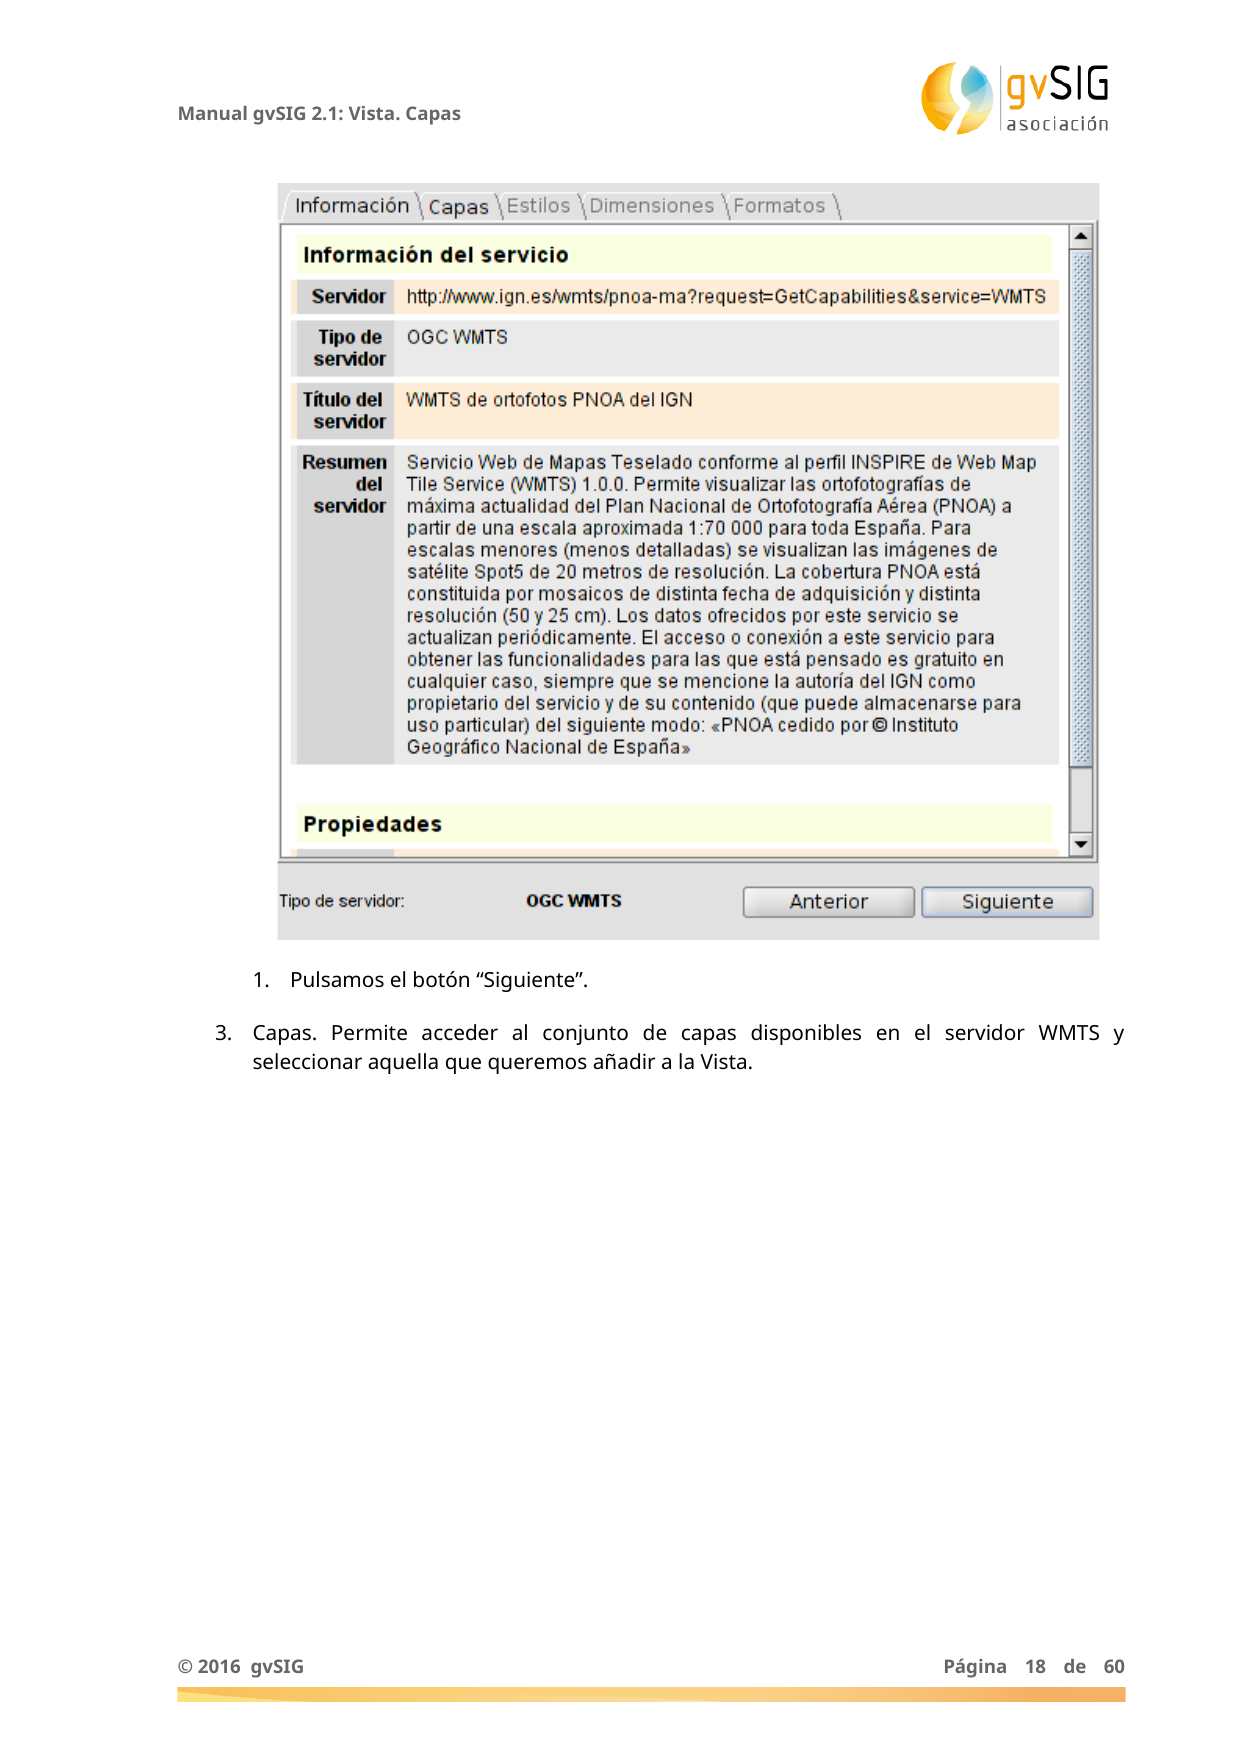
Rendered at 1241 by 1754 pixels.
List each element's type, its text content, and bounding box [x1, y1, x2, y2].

picture [277, 183, 1100, 940]
list Capas. Permite acceder al conjunto de capas disponibles en el servidor WMTS y seleccionar aquella que queremos añadir a la Vista. [215, 1018, 1125, 1075]
list Pulsamos el botón “Siguiente”. [252, 965, 1125, 993]
picture [177, 1687, 1126, 1702]
picture [902, 47, 1122, 148]
